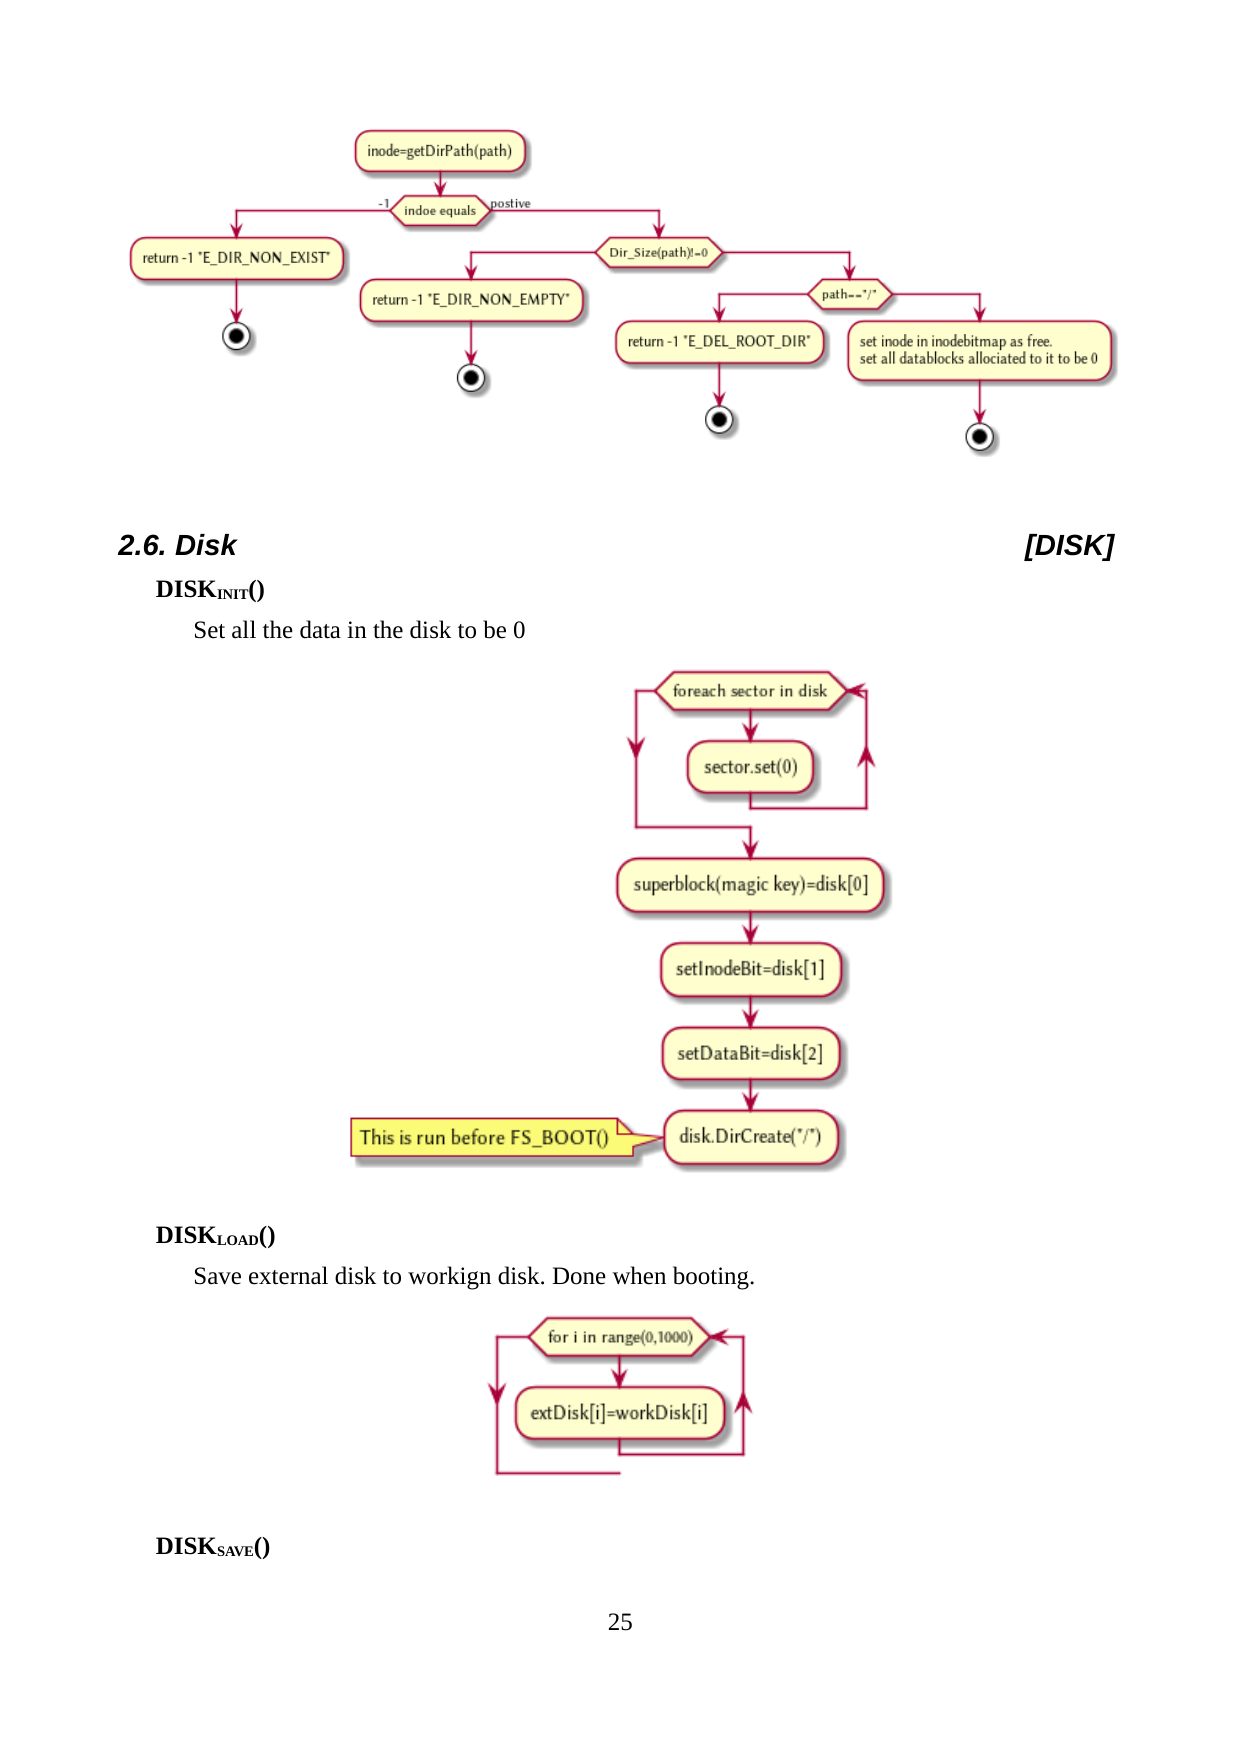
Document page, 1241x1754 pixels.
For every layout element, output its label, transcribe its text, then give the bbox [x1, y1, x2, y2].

list DISKLOAD() [118, 1220, 1122, 1249]
list DISKSAVE() [118, 1531, 1122, 1560]
list Save external disk to workign disk. Done when booting. [118, 1261, 1122, 1290]
list DISKINIT() [118, 574, 1122, 603]
subtitle Disk [DISK] [118, 528, 1122, 562]
list Set all the data in the disk to be 0 [118, 615, 1122, 644]
